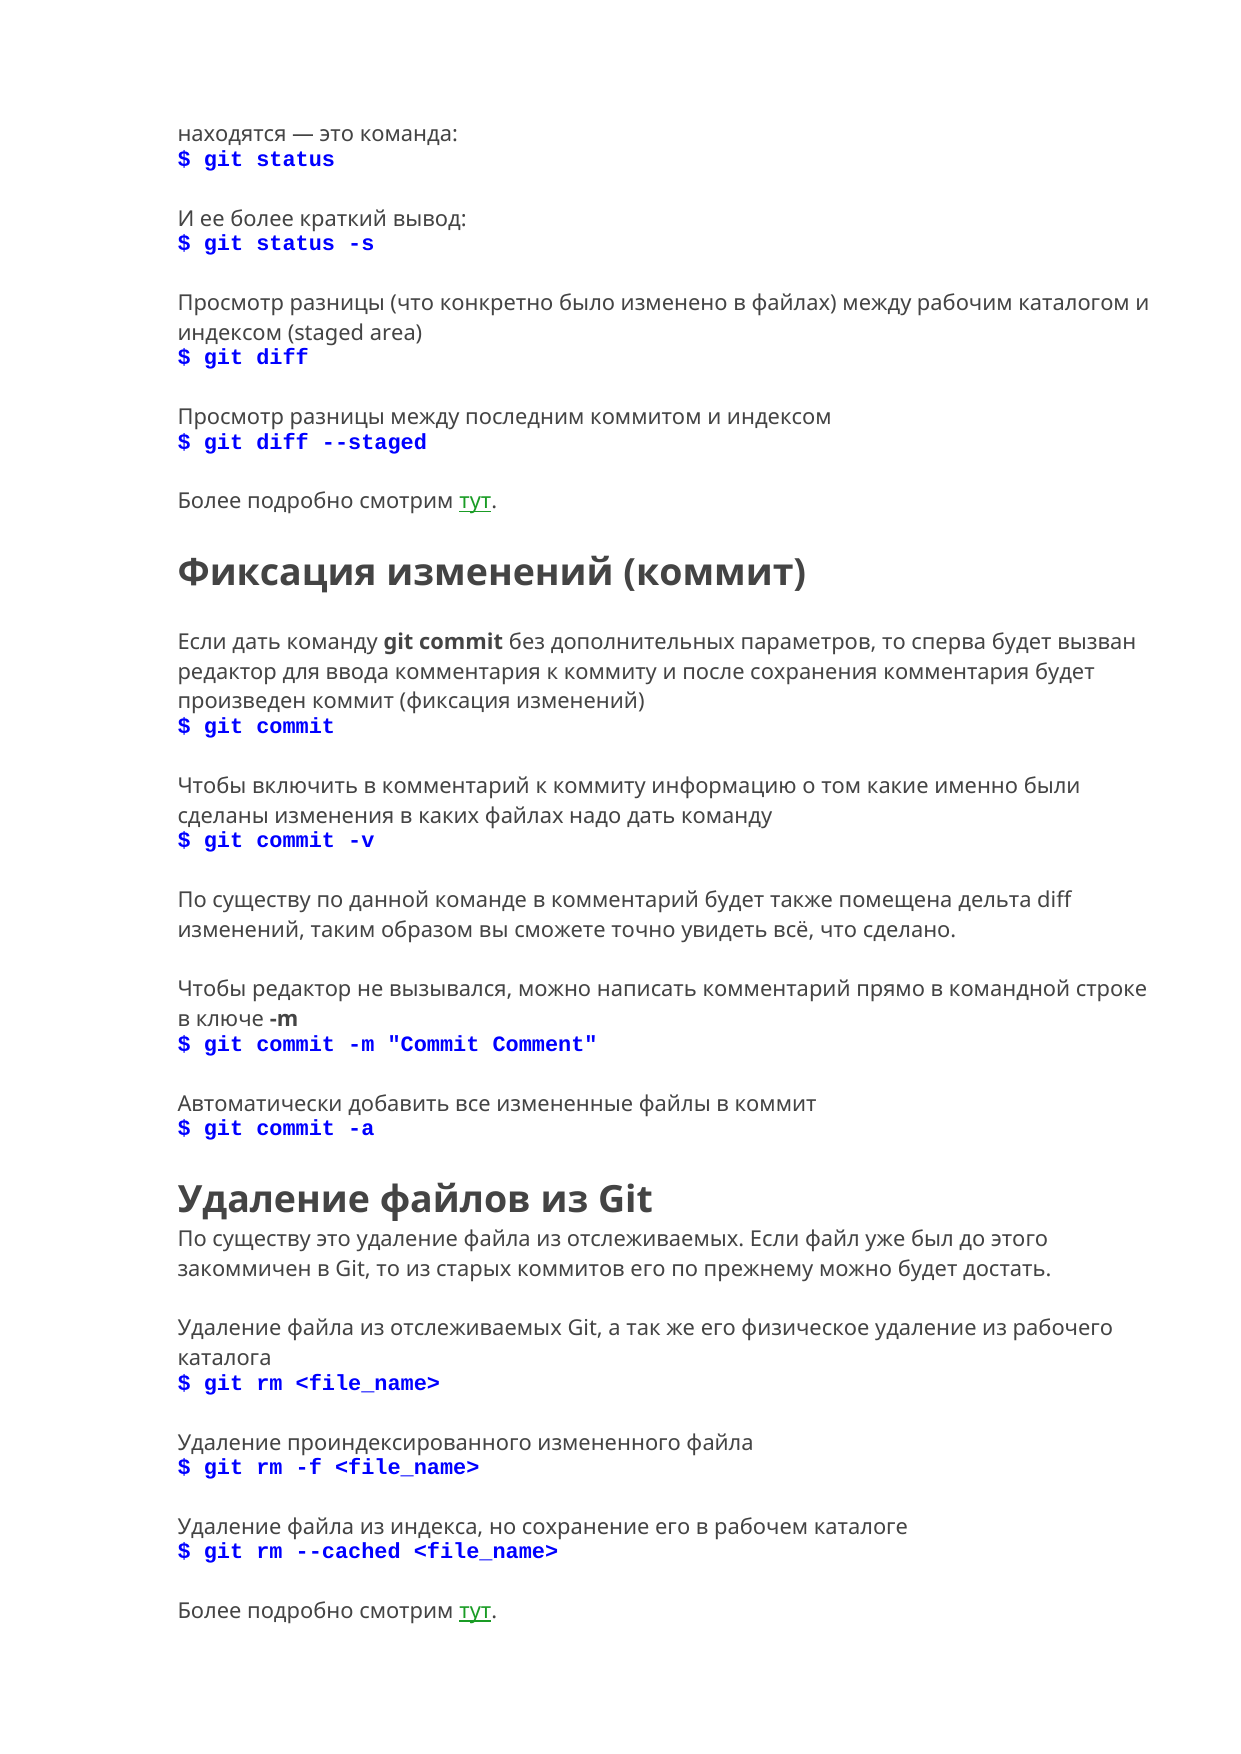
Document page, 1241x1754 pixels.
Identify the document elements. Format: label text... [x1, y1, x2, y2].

text находятся — это команда: $ git status И ее более краткий вывод: $ git status -s Просмотр разницы (что конкретно было изменено в файлах) между рабочим каталогом и индексом (staged area) $ git diff Просмотр разницы между последним коммитом и индексом $ git diff --staged Более подробно смотрим тут. Фиксация изменений (коммит) Если дать команду git commit без дополнительных параметров, то сперва будет вызван редактор для ввода комментария к коммиту и после сохранения комментария будет произведен коммит (фиксация изменений) $ git commit Чтобы включить в комментарий к коммиту информацию о том какие именно были сделаны изменения в каких файлах надо дать команду $ git commit -v По существу по данной команде в комментарий будет также помещена дельта diff изменений, таким образом вы сможете точно увидеть всё, что сделано. Чтобы редактор не вызывался, можно написать комментарий прямо в командной строке в ключе -m $ git commit -m "Commit Comment" Автоматически добавить все измененные файлы в коммит $ git commit -a Удаление файлов из Git По существу это удаление файла из отслеживаемых. Если файл уже был до этого закоммичен в Git, то из старых коммитов его по прежнему можно будет достать. Удаление файла из отслеживаемых Git, а так же его физическое удаление из рабочего каталога $ git rm <file_name> Удаление проиндексированного измененного файла $ git rm -f <file_name> Удаление файла из индекса, но сохранение его в рабочем каталоге $ git rm --cached <file_name> Более подробно смотрим тут. [177, 118, 1152, 1625]
